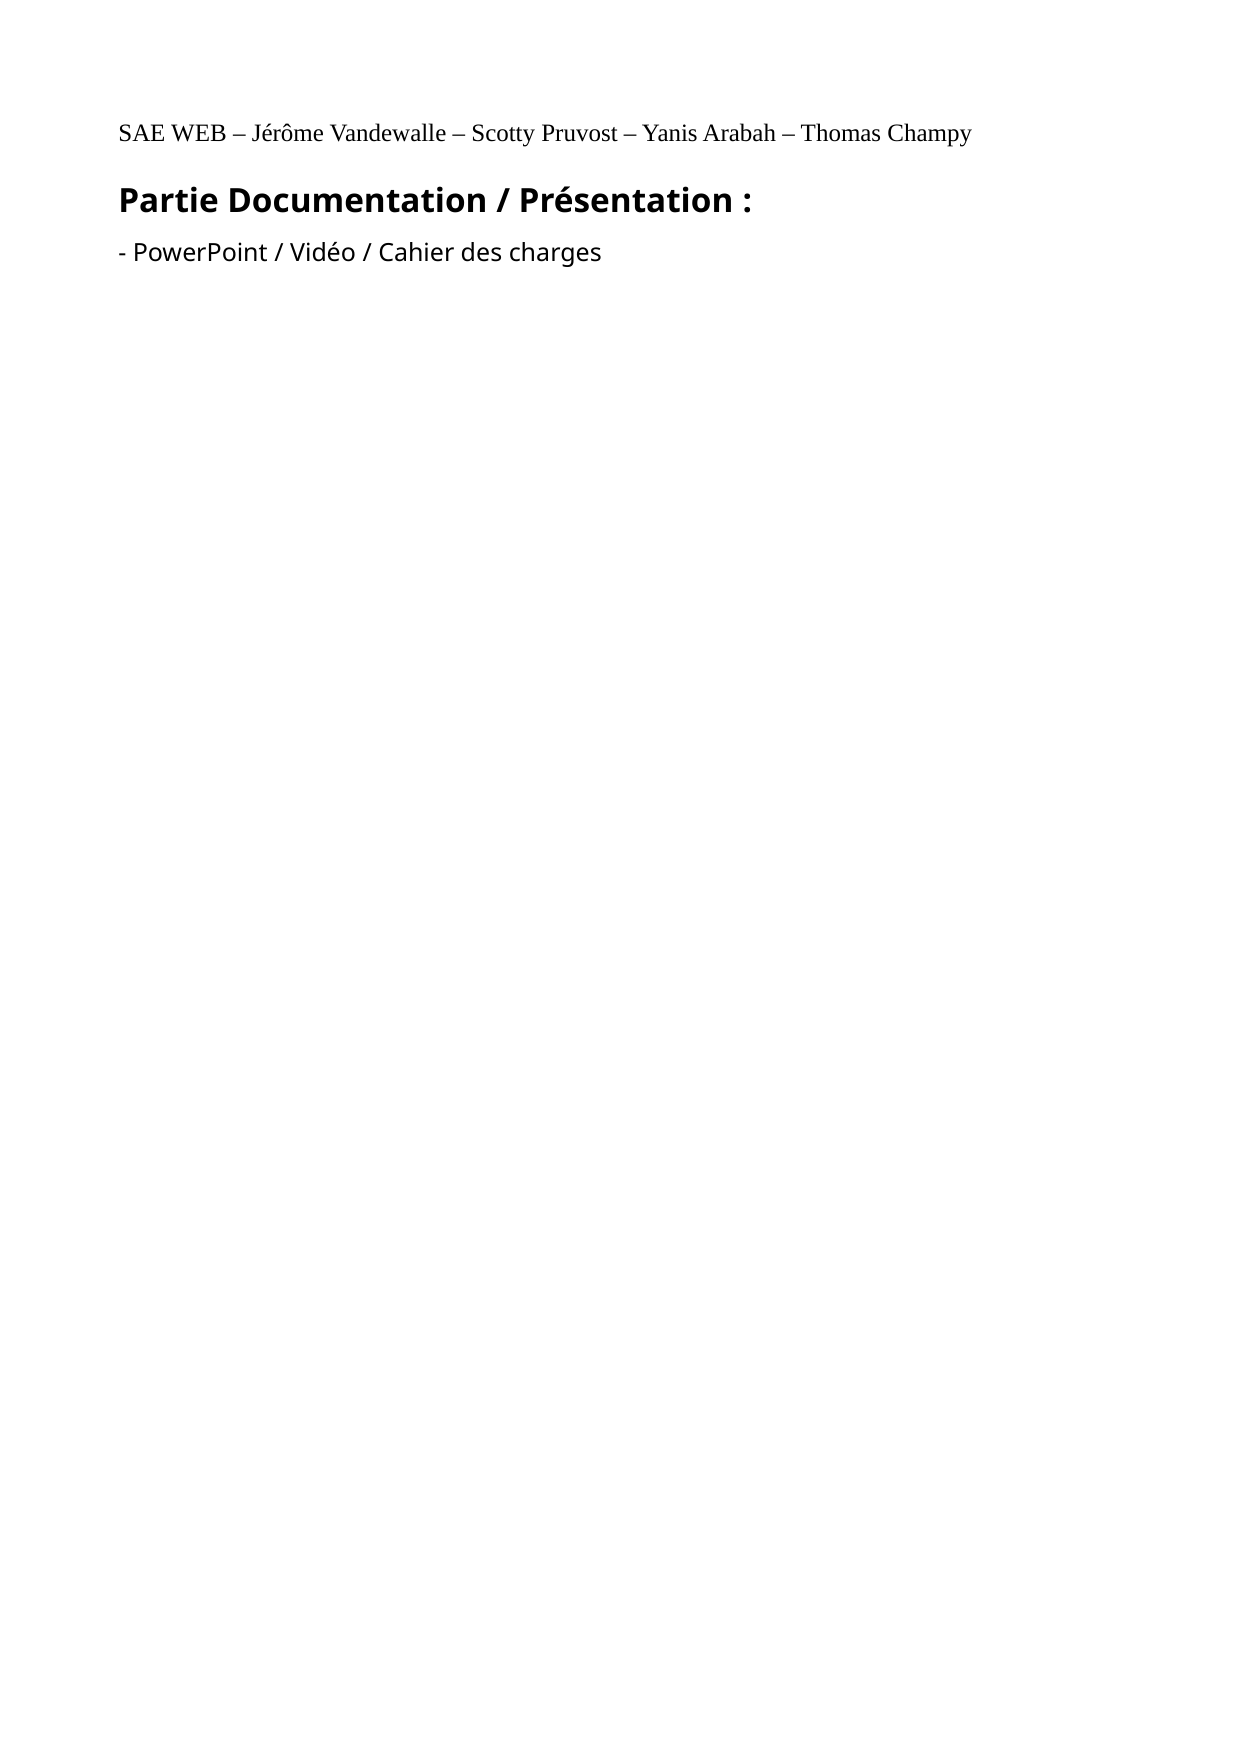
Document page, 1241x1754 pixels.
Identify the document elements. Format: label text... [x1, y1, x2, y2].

text - PowerPoint / Vidéo / Cahier des charges [118, 234, 1122, 268]
subtitle Partie Documentation / Présentation : [118, 176, 1122, 222]
